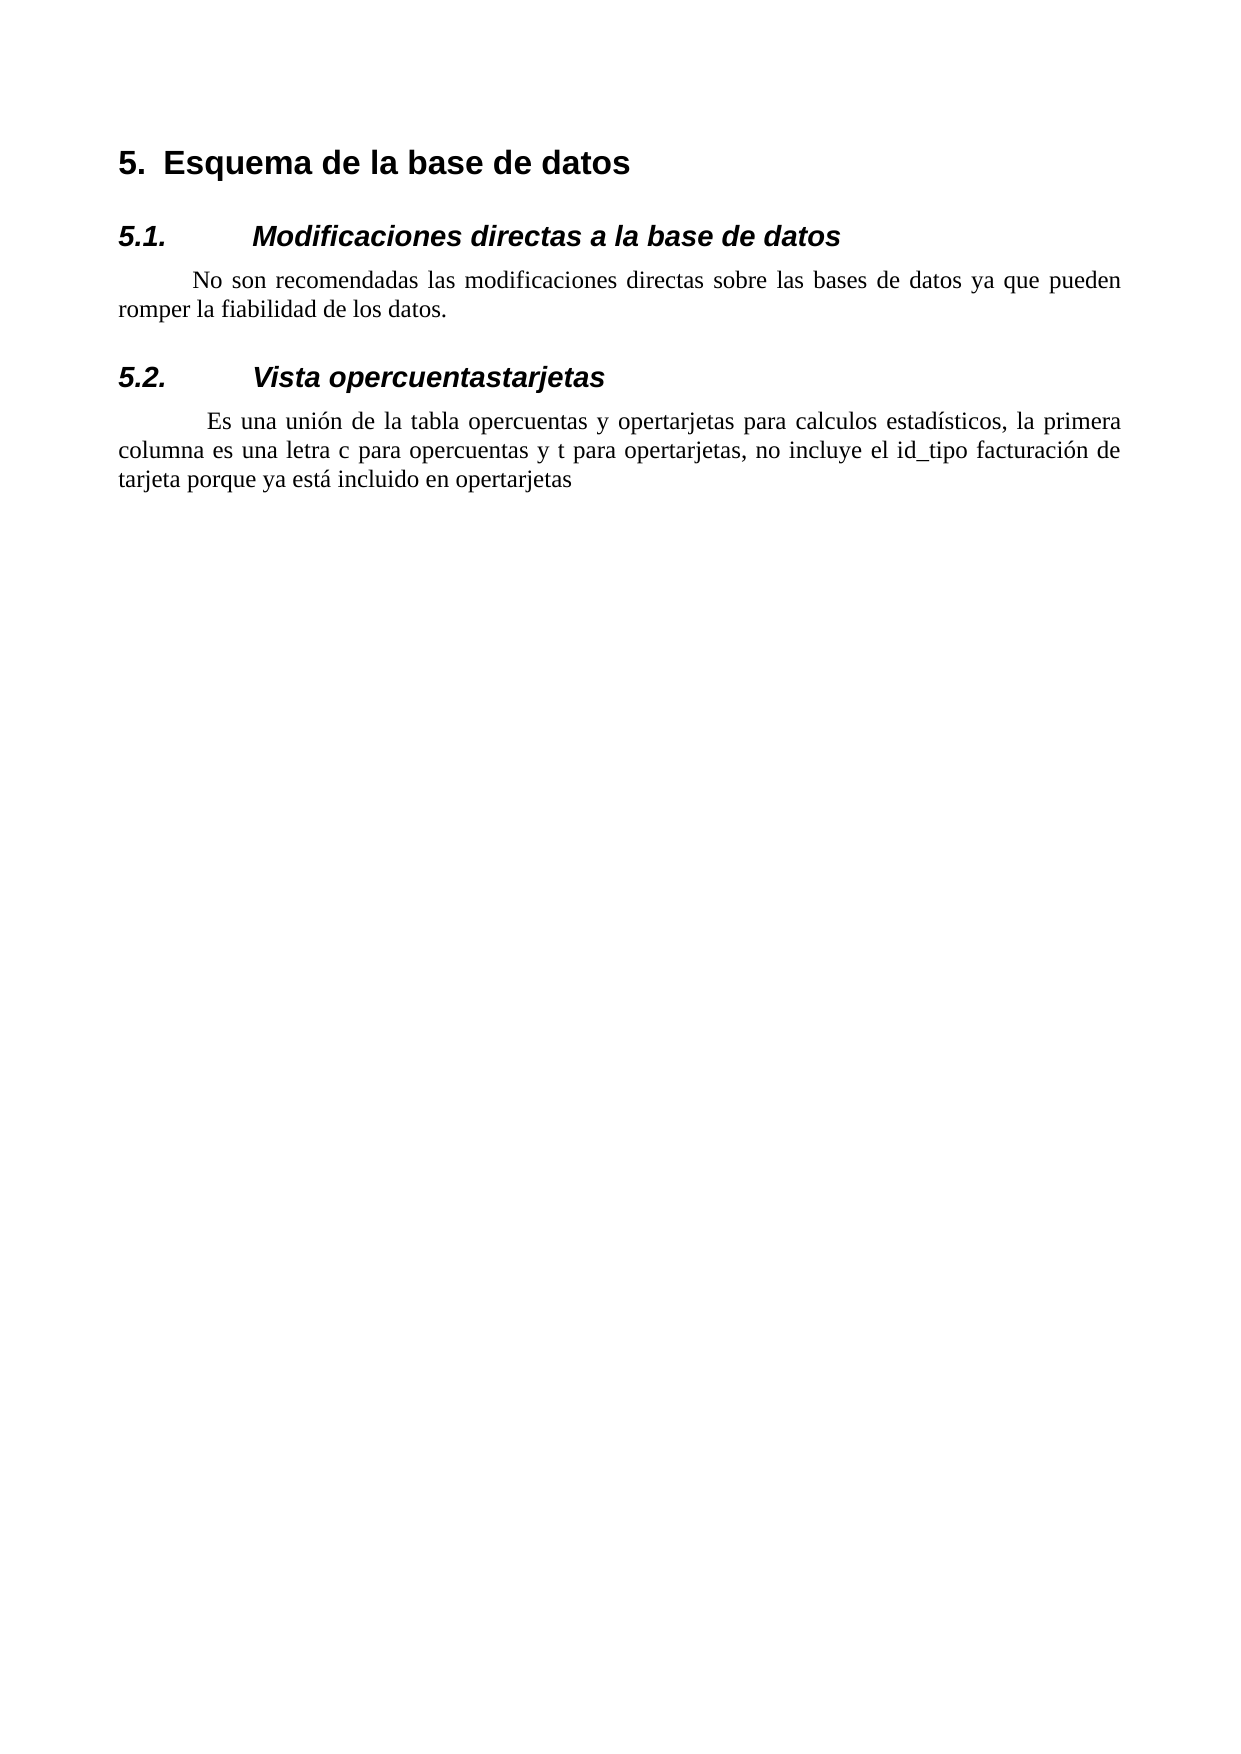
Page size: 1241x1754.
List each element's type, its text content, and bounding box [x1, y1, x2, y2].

text Es una unión de la tabla opercuentas y opertarjetas para calculos estadísticos, la primera columna es una letra c para opercuentas y t para opertarjetas, no incluye el id_tipo facturación de tarjeta porque ya está incluido en opertarjetas [118, 406, 1122, 493]
subtitle Modificaciones directas a la base de datos [118, 219, 1122, 253]
subtitle Esquema de la base de datos [118, 143, 1122, 182]
subtitle Vista opercuentastarjetas [118, 360, 1122, 394]
text No son recomendadas las modificaciones directas sobre las bases de datos ya que pueden romper la fiabilidad de los datos. [118, 265, 1122, 323]
